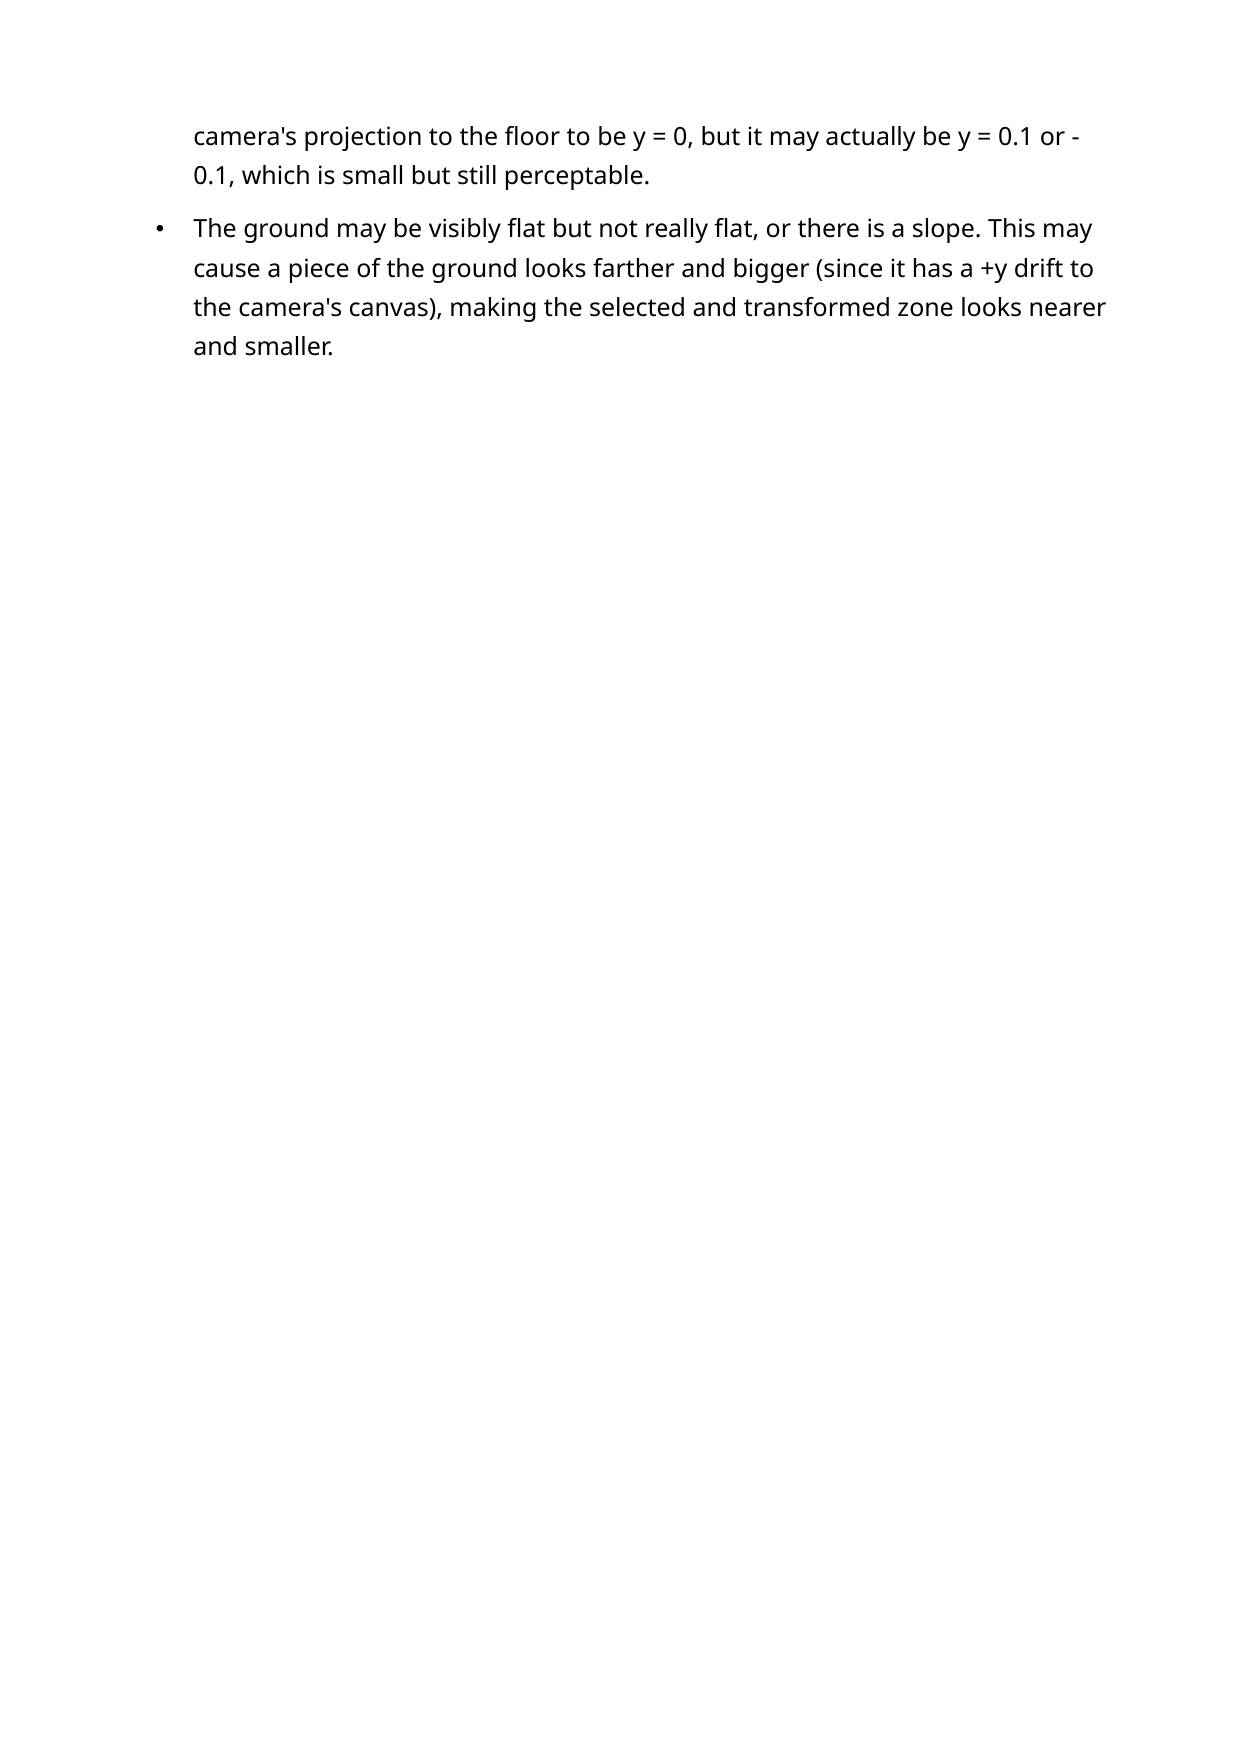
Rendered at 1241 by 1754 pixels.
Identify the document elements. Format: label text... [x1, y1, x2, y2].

list camera's projection to the floor to be y = 0, but it may actually be y = 0.1 or -0.1, which is small but still perceptable. [156, 118, 1122, 191]
list The ground may be visibly flat but not really flat, or there is a slope. This may cause a piece of the ground looks farther and bigger (since it has a +y drift to the camera's canvas), making the selected and transformed zone looks nearer and smaller. [156, 211, 1122, 363]
